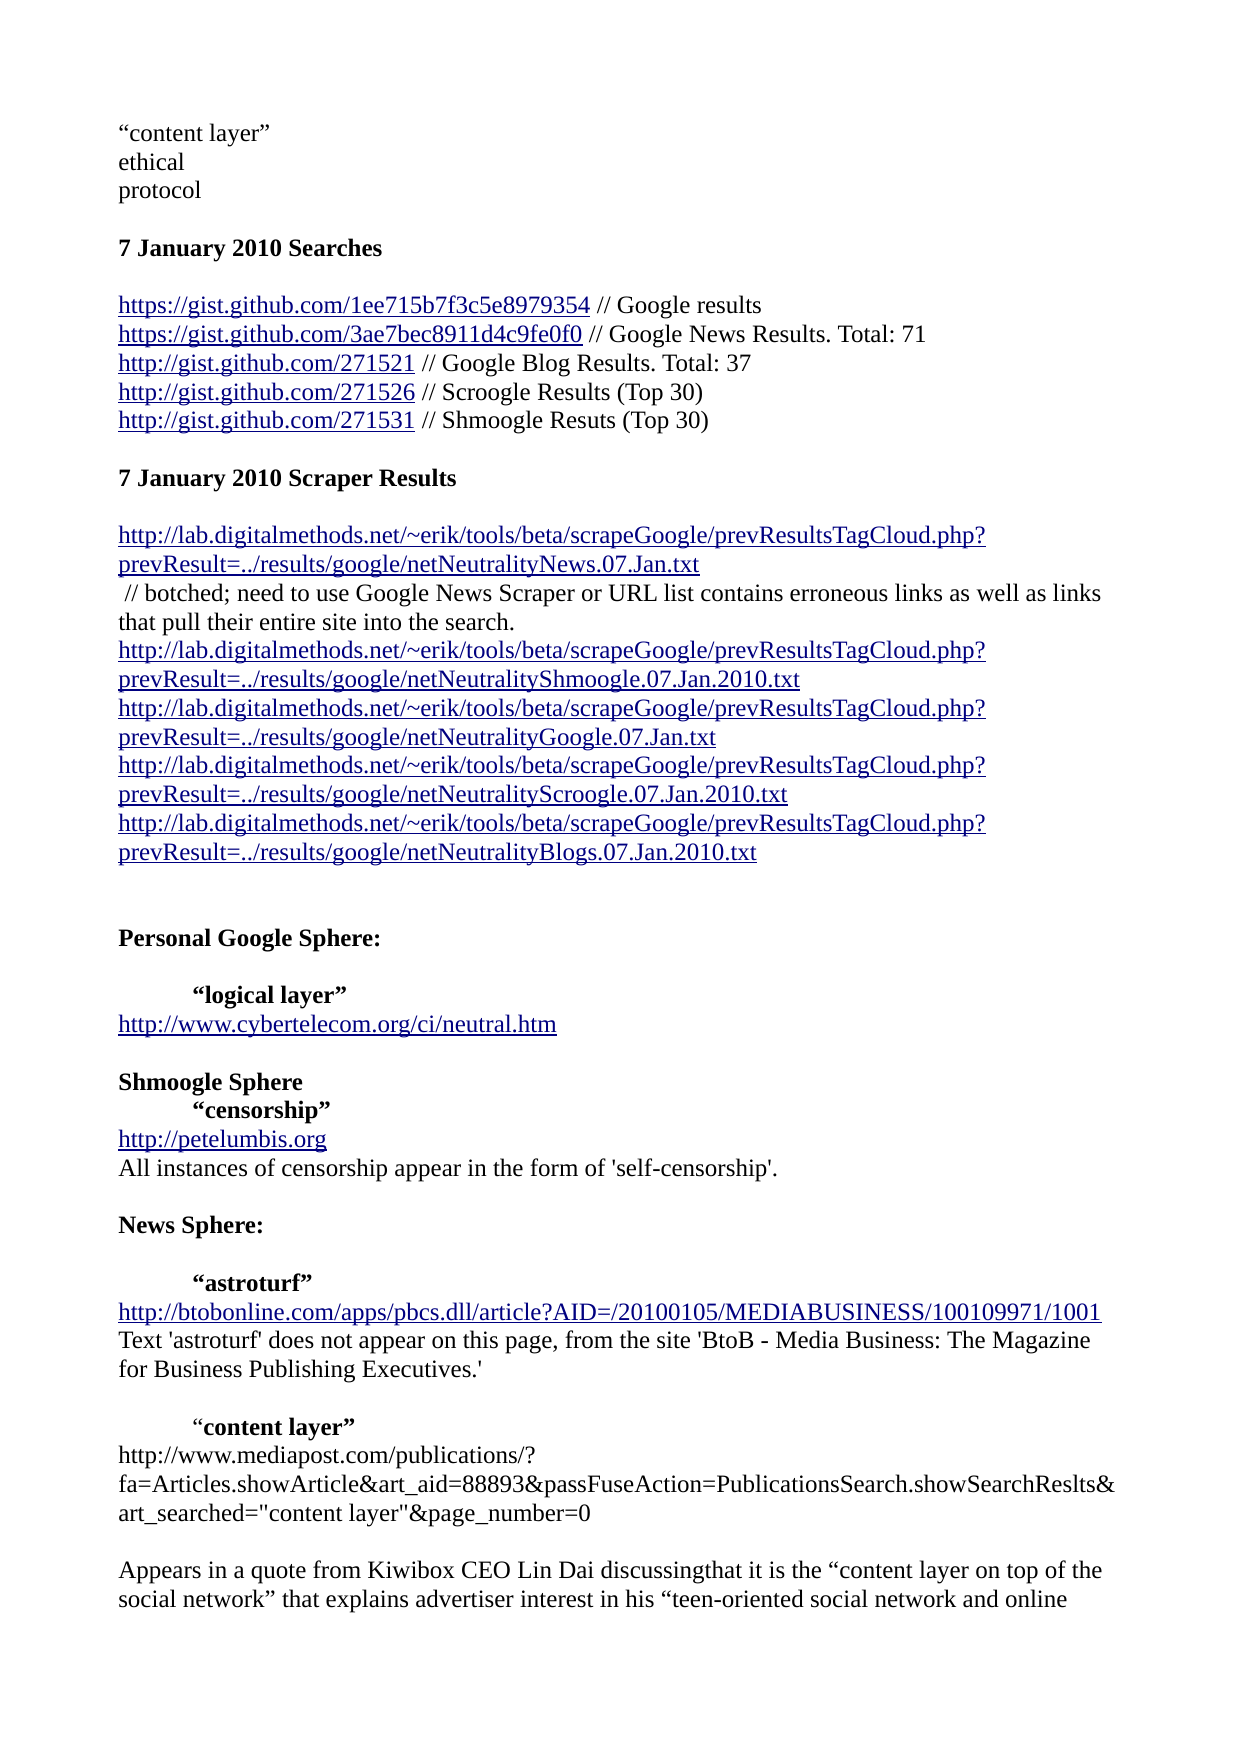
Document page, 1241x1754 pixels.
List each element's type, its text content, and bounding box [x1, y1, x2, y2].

text 7 January 2010 Scraper Results [118, 463, 1122, 492]
text https://gist.github.com/3ae7bec8911d4c9fe0f0 // Google News Results. Total: 71 [118, 319, 1122, 348]
text ethical [118, 147, 1122, 176]
text http://gist.github.com/271521 // Google Blog Results. Total: 37 [118, 348, 1122, 377]
text http://www.cybertelecom.org/ci/neutral.htm [118, 1009, 1122, 1038]
text “astroturf” [118, 1268, 1122, 1297]
text Shmoogle Sphere [118, 1067, 1122, 1096]
text http://lab.digitalmethods.net/~erik/tools/beta/scrapeGoogle/prevResultsTagCloud.php?prevResult=../results/google/netNeutralityBlogs.07.Jan.2010.txt [118, 808, 1122, 866]
text http://www.mediapost.com/publications/?fa=Articles.showArticle&art_aid=88893&passFuseAction=PublicationsSearch.showSearchReslts&art_searched="content layer"&page_number=0 [118, 1441, 1122, 1527]
text News Sphere: [118, 1211, 1122, 1239]
text protocol [118, 176, 1122, 204]
text http://btobonline.com/apps/pbcs.dll/article?AID=/20100105/MEDIABUSINESS/100109971/1001 [118, 1297, 1122, 1326]
text http://lab.digitalmethods.net/~erik/tools/beta/scrapeGoogle/prevResultsTagCloud.php?prevResult=../results/google/netNeutralityShmoogle.07.Jan.2010.txt [118, 636, 1122, 693]
text http://lab.digitalmethods.net/~erik/tools/beta/scrapeGoogle/prevResultsTagCloud.php?prevResult=../results/google/netNeutralityScroogle.07.Jan.2010.txt [118, 751, 1122, 808]
text http://gist.github.com/271531 // Shmoogle Resuts (Top 30) [118, 406, 1122, 434]
text Appears in a quote from Kiwibox CEO Lin Dai discussingthat it is the “content layer on top of the social network” that explains advertiser interest in his “teen-oriented social network and online [118, 1556, 1122, 1613]
text “content layer” [118, 1412, 1122, 1441]
text https://gist.github.com/1ee715b7f3c5e8979354 // Google results [118, 291, 1122, 319]
text http://petelumbis.org [118, 1124, 1122, 1153]
text http://gist.github.com/271526 // Scroogle Results (Top 30) [118, 377, 1122, 406]
text Personal Google Sphere: [118, 923, 1122, 952]
text // botched; need to use Google News Scraper or URL list contains erroneous links as well as links that pull their entire site into the search. [118, 578, 1122, 636]
text “logical layer” [118, 981, 1122, 1009]
text http://lab.digitalmethods.net/~erik/tools/beta/scrapeGoogle/prevResultsTagCloud.php?prevResult=../results/google/netNeutralityNews.07.Jan.txt [118, 521, 1122, 578]
text Text 'astroturf' does not appear on this page, from the site 'BtoB - Media Business: The Magazine for Business Publishing Executives.' [118, 1326, 1122, 1383]
text “content layer” [118, 118, 1122, 147]
text 7 January 2010 Searches [118, 233, 1122, 262]
text All instances of censorship appear in the form of 'self-censorship'. [118, 1153, 1122, 1182]
text “censorship” [118, 1096, 1122, 1124]
text http://lab.digitalmethods.net/~erik/tools/beta/scrapeGoogle/prevResultsTagCloud.php?prevResult=../results/google/netNeutralityGoogle.07.Jan.txt [118, 693, 1122, 751]
